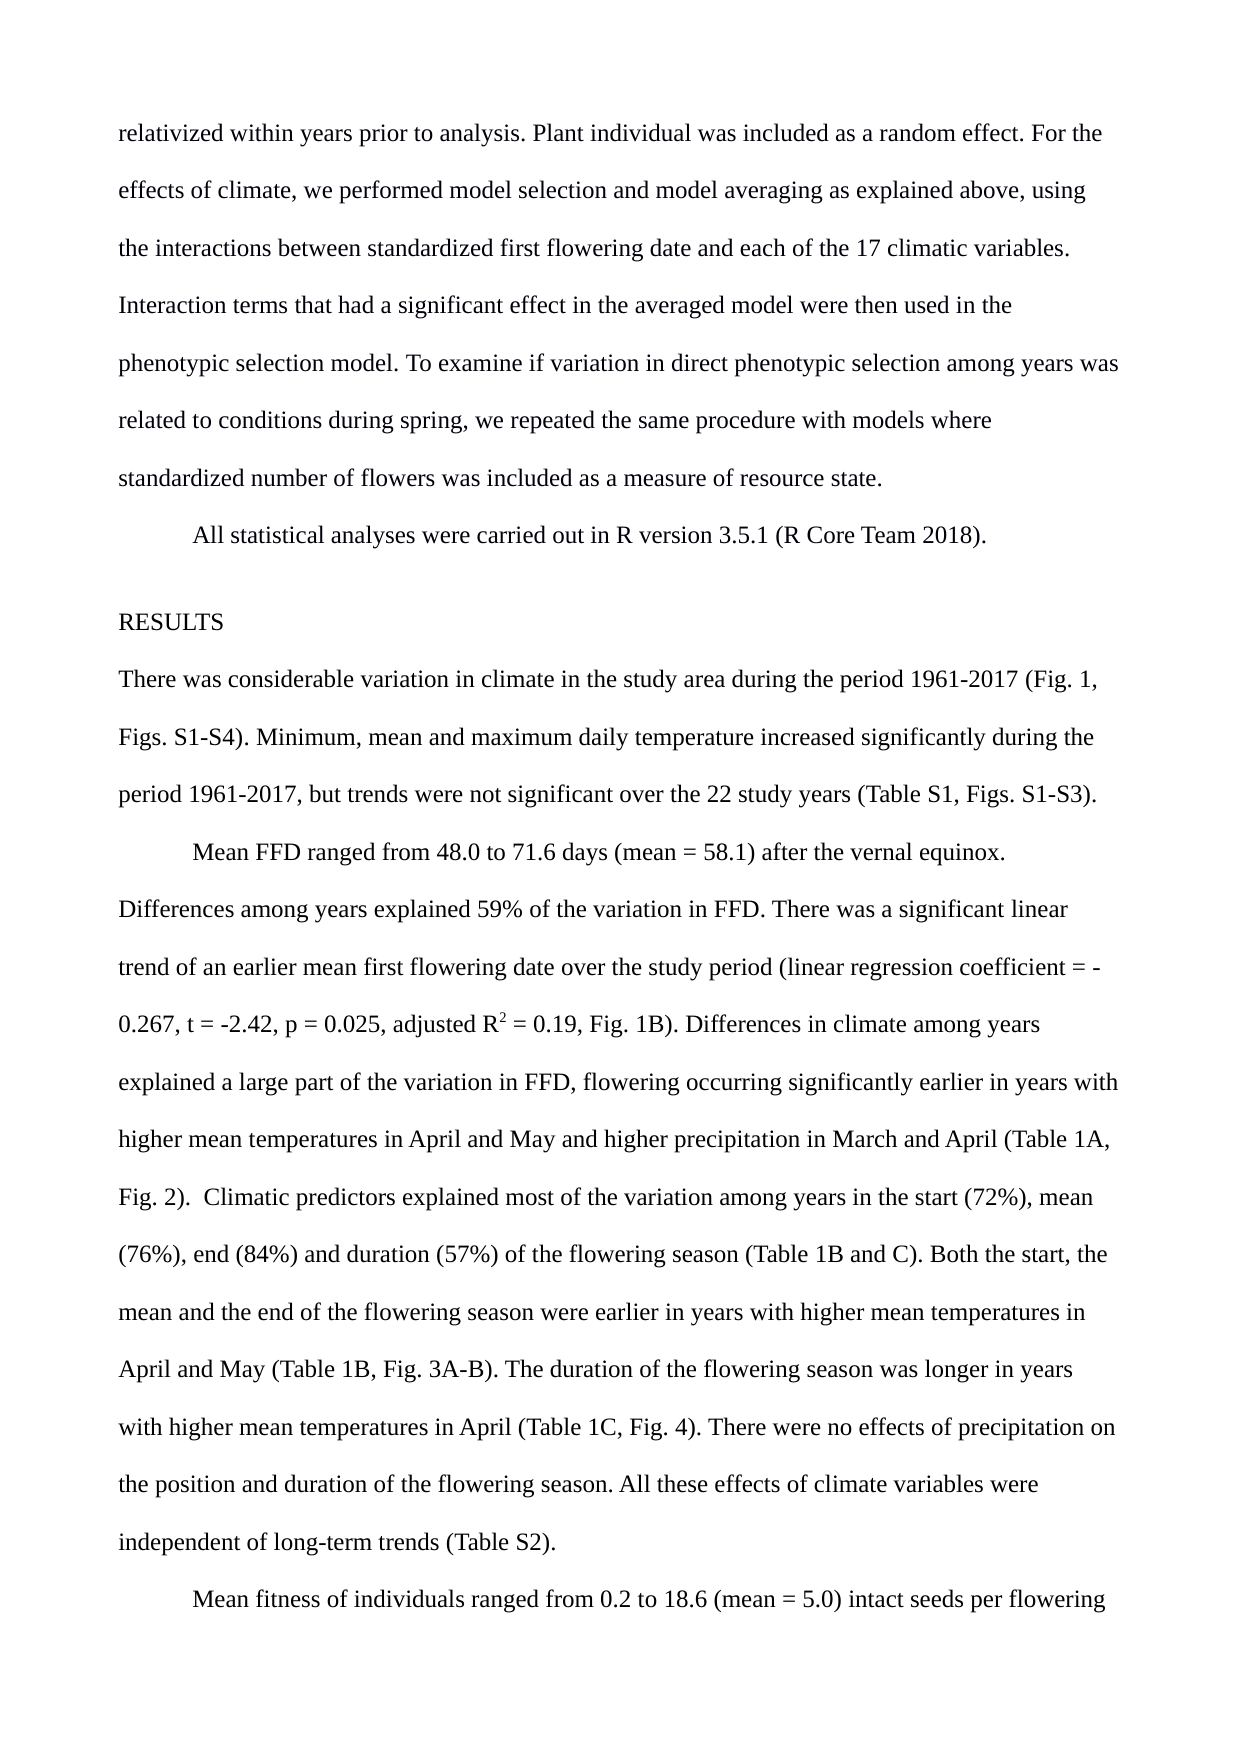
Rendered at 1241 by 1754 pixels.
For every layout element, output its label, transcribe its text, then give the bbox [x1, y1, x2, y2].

text All statistical analyses were carried out in R version 3.5.1 (R Core Team 2018). [118, 521, 1122, 549]
text Mean fitness of individuals ranged from 0.2 to 18.6 (mean = 5.0) intact seeds per flowering [118, 1584, 1122, 1613]
text Mean FFD ranged from 48.0 to 71.6 days (mean = 58.1) after the vernal equinox. Differences among years explained 59% of the variation in FFD. There was a significant linear trend of an earlier mean first flowering date over the study period (linear regression coefficient = -0.267, t = -2.42, p = 0.025, adjusted R2 = 0.19, Fig. 1B). Differences in climate among years explained a large part of the variation in FFD, flowering occurring significantly earlier in years with higher mean temperatures in April and May and higher precipitation in March and April (Table 1A, Fig. 2). Climatic predictors explained most of the variation among years in the start (72%), mean (76%), end (84%) and duration (57%) of the flowering season (Table 1B and C). Both the start, the mean and the end of the flowering season were earlier in years with higher mean temperatures in April and May (Table 1B, Fig. 3A-B). The duration of the flowering season was longer in years with higher mean temperatures in April (Table 1C, Fig. 4). There were no effects of precipitation on the position and duration of the flowering season. All these effects of climate variables were independent of long-term trends (Table S2). [118, 837, 1122, 1556]
text relativized within years prior to analysis. Plant individual was included as a random effect. For the effects of climate, we performed model selection and model averaging as explained above, using the interactions between standardized first flowering date and each of the 17 climatic variables. Interaction terms that had a significant effect in the averaged model were then used in the phenotypic selection model. To examine if variation in direct phenotypic selection among years was related to conditions during spring, we repeated the same procedure with models where standardized number of flowers was included as a measure of resource state. [118, 118, 1122, 492]
text There was considerable variation in climate in the study area during the period 1961-2017 (Fig. 1, Figs. S1-S4). Minimum, mean and maximum daily temperature increased significantly during the period 1961-2017, but trends were not significant over the 22 study years (Table S1, Figs. S1-S3). [118, 664, 1122, 808]
text RESULTS [118, 607, 1122, 636]
